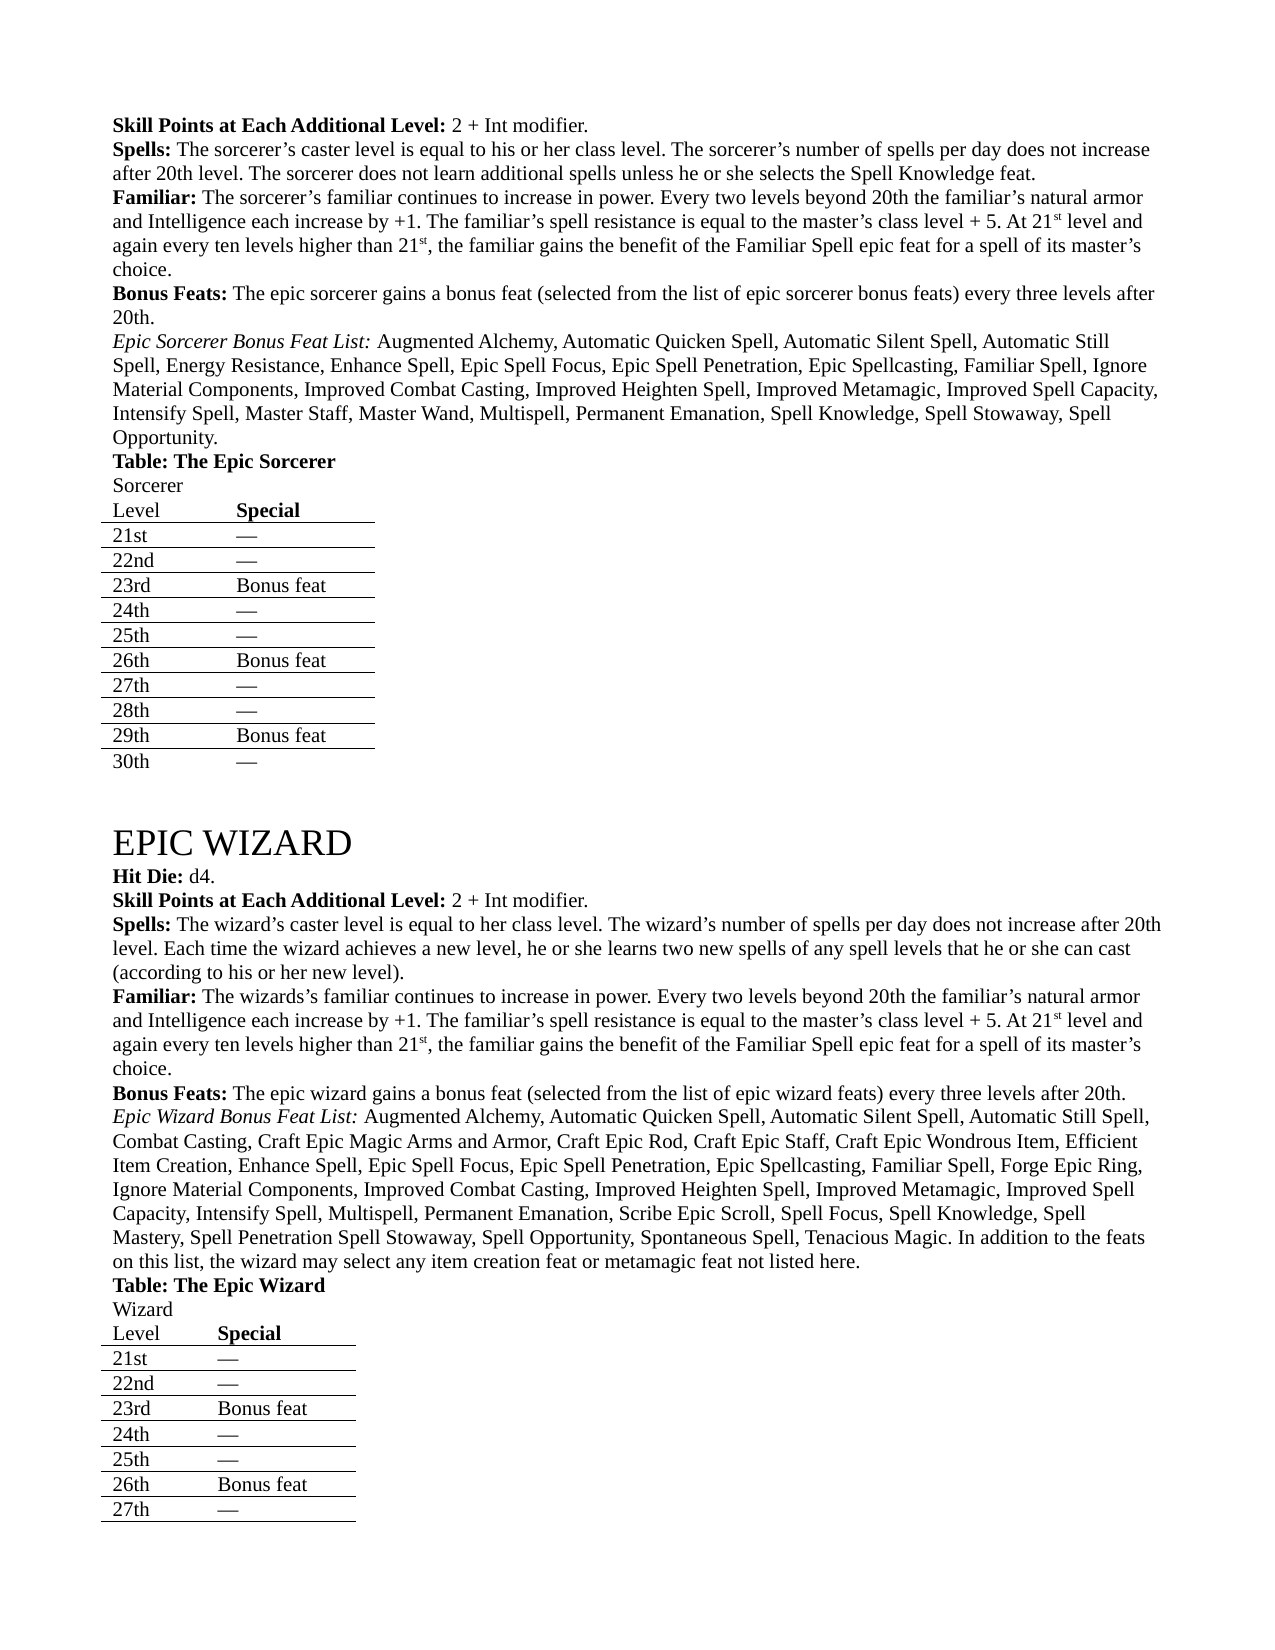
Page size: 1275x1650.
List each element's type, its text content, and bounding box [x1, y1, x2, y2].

table_cell 24th [101, 1421, 206, 1446]
table_cell 30th [101, 749, 225, 773]
table_cell 22nd [101, 548, 225, 572]
text Skill Points at Each Additional Level: 2 + Int modifier. [112, 112, 1162, 137]
text Bonus Feats: The epic sorcerer gains a bonus feat (selected from the list of epic sorcerer bonus feats) every three levels after 20th. [112, 281, 1162, 329]
text Epic Wizard Bonus Feat List: Augmented Alchemy, Automatic Quicken Spell, Automatic Silent Spell, Automatic Still Spell, Combat Casting, Craft Epic Magic Arms and Armor, Craft Epic Rod, Craft Epic Staff, Craft Epic Wondrous Item, Efficient Item Creation, Enhance Spell, Epic Spell Focus, Epic Spell Penetration, Epic Spellcasting, Familiar Spell, Forge Epic Ring, Ignore Material Components, Improved Combat Casting, Improved Heighten Spell, Improved Metamagic, Improved Spell Capacity, Intensify Spell, Multispell, Permanent Emanation, Scribe Epic Scroll, Spell Focus, Spell Knowledge, Spell Mastery, Spell Penetration Spell Stowaway, Spell Opportunity, Spontaneous Spell, Tenacious Magic. In addition to the feats on this list, the wizard may select any item creation feat or metamagic feat not listed here. [112, 1104, 1162, 1273]
table_cell — [225, 749, 375, 773]
text Table: The Epic Sorcerer [112, 449, 1162, 473]
table_cell 23rd [101, 573, 225, 597]
table_cell 21st [101, 1346, 206, 1370]
table_cell — [206, 1421, 356, 1446]
table_cell — [225, 598, 375, 622]
table_cell 29th [101, 724, 225, 747]
text Spells: The sorcerer’s caster level is equal to his or her class level. The sorcerer’s number of spells per day does not increase after 20th level. The sorcerer does not learn additional spells unless he or she selects the Spell Knowledge feat. [112, 137, 1162, 185]
subtitle EPIC WIZARD [112, 821, 1162, 864]
table_cell 25th [101, 1447, 206, 1471]
text Epic Sorcerer Bonus Feat List: Augmented Alchemy, Automatic Quicken Spell, Automatic Silent Spell, Automatic Still Spell, Energy Resistance, Enhance Spell, Epic Spell Focus, Epic Spell Penetration, Epic Spellcasting, Familiar Spell, Ignore Material Components, Improved Combat Casting, Improved Heighten Spell, Improved Metamagic, Improved Spell Capacity, Intensify Spell, Master Staff, Master Wand, Multispell, Permanent Emanation, Spell Knowledge, Spell Stowaway, Spell Opportunity. [112, 329, 1162, 449]
table_cell — [206, 1371, 356, 1395]
table_cell 22nd [101, 1371, 206, 1395]
table_cell 26th [101, 1472, 206, 1496]
table_cell Bonus feat [206, 1472, 356, 1496]
text Hit Die: d4. [112, 864, 1162, 888]
table_cell 24th [101, 598, 225, 622]
table_cell 25th [101, 623, 225, 647]
text Familiar: The sorcerer’s familiar continues to increase in power. Every two levels beyond 20th the familiar’s natural armor and Intelligence each increase by +1. The familiar’s spell resistance is equal to the master’s class level + 5. At 21st level and again every ten levels higher than 21st, the familiar gains the benefit of the Familiar Spell epic feat for a spell of its master’s choice. [112, 185, 1162, 281]
text Skill Points at Each Additional Level: 2 + Int modifier. [112, 888, 1162, 912]
text Familiar: The wizards’s familiar continues to increase in power. Every two levels beyond 20th the familiar’s natural armor and Intelligence each increase by +1. The familiar’s spell resistance is equal to the master’s class level + 5. At 21st level and again every ten levels higher than 21st, the familiar gains the benefit of the Familiar Spell epic feat for a spell of its master’s choice. [112, 984, 1162, 1080]
text Table: The Epic Wizard [112, 1273, 1162, 1297]
table_cell 23rd [101, 1396, 206, 1420]
table_header Special [206, 1297, 356, 1345]
text Bonus Feats: The epic wizard gains a bonus feat (selected from the list of epic wizard feats) every three levels after 20th. [112, 1080, 1162, 1104]
table_header Special [225, 474, 375, 522]
table_cell — [206, 1497, 356, 1521]
table_cell 27th [101, 1497, 206, 1521]
table_cell 26th [101, 648, 225, 672]
table_cell 27th [101, 673, 225, 697]
text Spells: The wizard’s caster level is equal to her class level. The wizard’s number of spells per day does not increase after 20th level. Each time the wizard achieves a new level, he or she learns two new spells of any spell levels that he or she can cast (according to his or her new level). [112, 912, 1162, 984]
table_cell — [225, 623, 375, 647]
table_cell — [225, 698, 375, 722]
table_header Wizard Level [101, 1297, 206, 1345]
table_cell Bonus feat [225, 648, 375, 672]
table_cell — [225, 548, 375, 572]
table_cell Bonus feat [225, 724, 375, 747]
table_cell 21st [101, 523, 225, 547]
table_cell — [206, 1447, 356, 1471]
table_header Sorcerer Level [101, 474, 225, 522]
table_cell Bonus feat [206, 1396, 356, 1420]
table_cell — [225, 673, 375, 697]
table_cell — [206, 1346, 356, 1370]
table_cell 28th [101, 698, 225, 722]
table_cell Bonus feat [225, 573, 375, 597]
table_cell — [225, 523, 375, 547]
